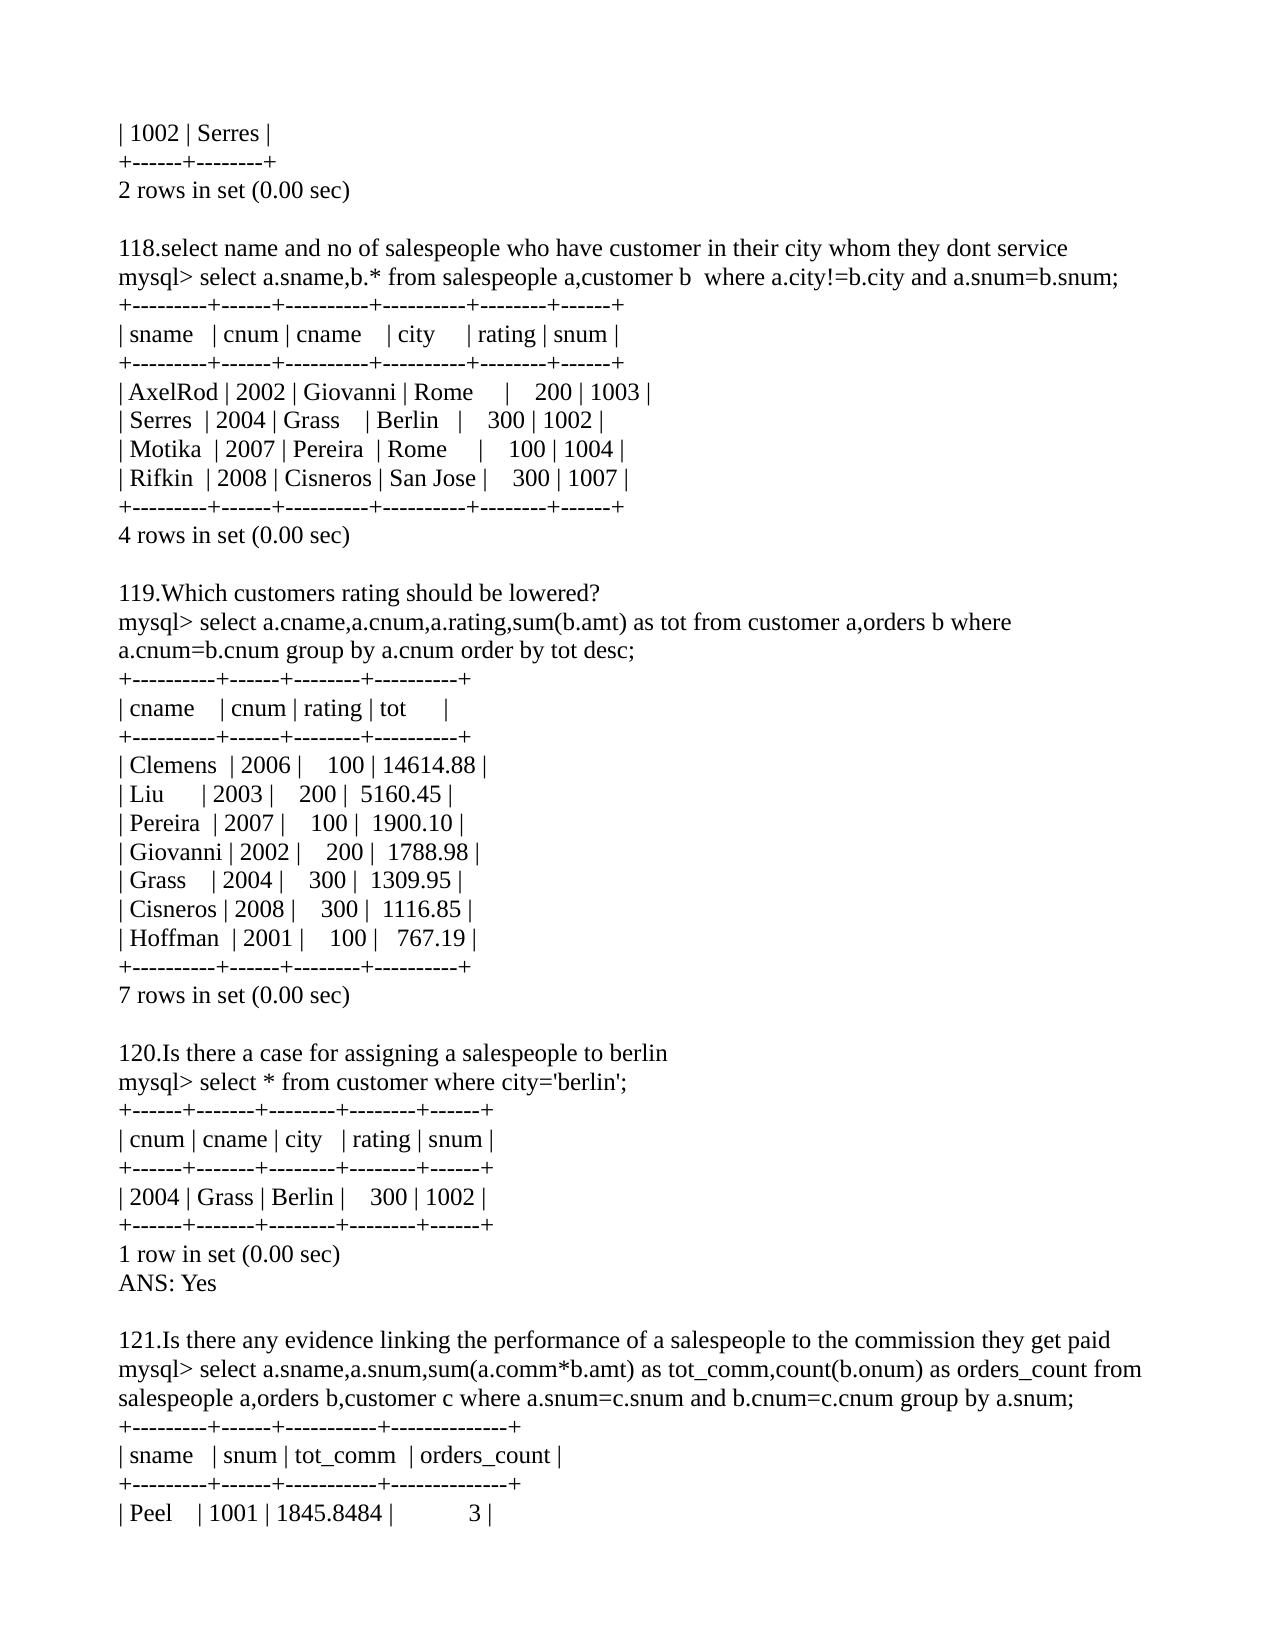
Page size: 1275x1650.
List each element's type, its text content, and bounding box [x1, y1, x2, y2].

text | Motika | 2007 | Pereira | Rome | 100 | 1004 | [118, 434, 1157, 463]
text | cnum | cname | city | rating | snum | [118, 1124, 1157, 1153]
text 120.Is there a case for assigning a salespeople to berlin [118, 1038, 1157, 1067]
text 2 rows in set (0.00 sec) [118, 176, 1157, 204]
text +------+-------+--------+--------+------+ [118, 1096, 1157, 1124]
text | Hoffman | 2001 | 100 | 767.19 | [118, 923, 1157, 952]
text 121.Is there any evidence linking the performance of a salespeople to the commission they get paid [118, 1326, 1157, 1354]
text ANS: Yes [118, 1268, 1157, 1297]
text 4 rows in set (0.00 sec) [118, 521, 1157, 549]
text +---------+------+----------+----------+--------+------+ [118, 492, 1157, 521]
text | cname | cnum | rating | tot | [118, 693, 1157, 722]
text +------+-------+--------+--------+------+ [118, 1211, 1157, 1239]
text mysql> select * from customer where city='berlin'; [118, 1067, 1157, 1096]
text | Clemens | 2006 | 100 | 14614.88 | [118, 751, 1157, 779]
text | Cisneros | 2008 | 300 | 1116.85 | [118, 894, 1157, 923]
text | Serres | 2004 | Grass | Berlin | 300 | 1002 | [118, 406, 1157, 434]
text | 2004 | Grass | Berlin | 300 | 1002 | [118, 1182, 1157, 1211]
text mysql> select a.sname,b.* from salespeople a,customer b where a.city!=b.city and a.snum=b.snum; [118, 262, 1157, 291]
text | sname | cnum | cname | city | rating | snum | [118, 319, 1157, 348]
text | 1002 | Serres | [118, 118, 1157, 147]
text +---------+------+-----------+--------------+ [118, 1469, 1157, 1498]
text +------+-------+--------+--------+------+ [118, 1153, 1157, 1182]
text | Giovanni | 2002 | 200 | 1788.98 | [118, 837, 1157, 866]
text | AxelRod | 2002 | Giovanni | Rome | 200 | 1003 | [118, 377, 1157, 406]
text +------+--------+ [118, 147, 1157, 176]
text | Grass | 2004 | 300 | 1309.95 | [118, 866, 1157, 894]
text | sname | snum | tot_comm | orders_count | [118, 1441, 1157, 1469]
text +----------+------+--------+----------+ [118, 952, 1157, 981]
text +---------+------+----------+----------+--------+------+ [118, 291, 1157, 319]
text +---------+------+----------+----------+--------+------+ [118, 348, 1157, 377]
text | Pereira | 2007 | 100 | 1900.10 | [118, 808, 1157, 837]
text 118.select name and no of salespeople who have customer in their city whom they dont service [118, 233, 1157, 262]
text 1 row in set (0.00 sec) [118, 1239, 1157, 1268]
text | Rifkin | 2008 | Cisneros | San Jose | 300 | 1007 | [118, 463, 1157, 492]
text mysql> select a.sname,a.snum,sum(a.comm*b.amt) as tot_comm,count(b.onum) as orders_count from salespeople a,orders b,customer c where a.snum=c.snum and b.cnum=c.cnum group by a.snum; [118, 1354, 1157, 1412]
text | Liu | 2003 | 200 | 5160.45 | [118, 779, 1157, 808]
text | Peel | 1001 | 1845.8484 | 3 | [118, 1498, 1157, 1527]
text +----------+------+--------+----------+ [118, 664, 1157, 693]
text +----------+------+--------+----------+ [118, 722, 1157, 751]
text +---------+------+-----------+--------------+ [118, 1412, 1157, 1441]
text 7 rows in set (0.00 sec) [118, 981, 1157, 1009]
text 119.Which customers rating should be lowered? mysql> select a.cname,a.cnum,a.rating,sum(b.amt) as tot from customer a,orders b where a.cnum=b.cnum group by a.cnum order by tot desc; [118, 578, 1157, 664]
